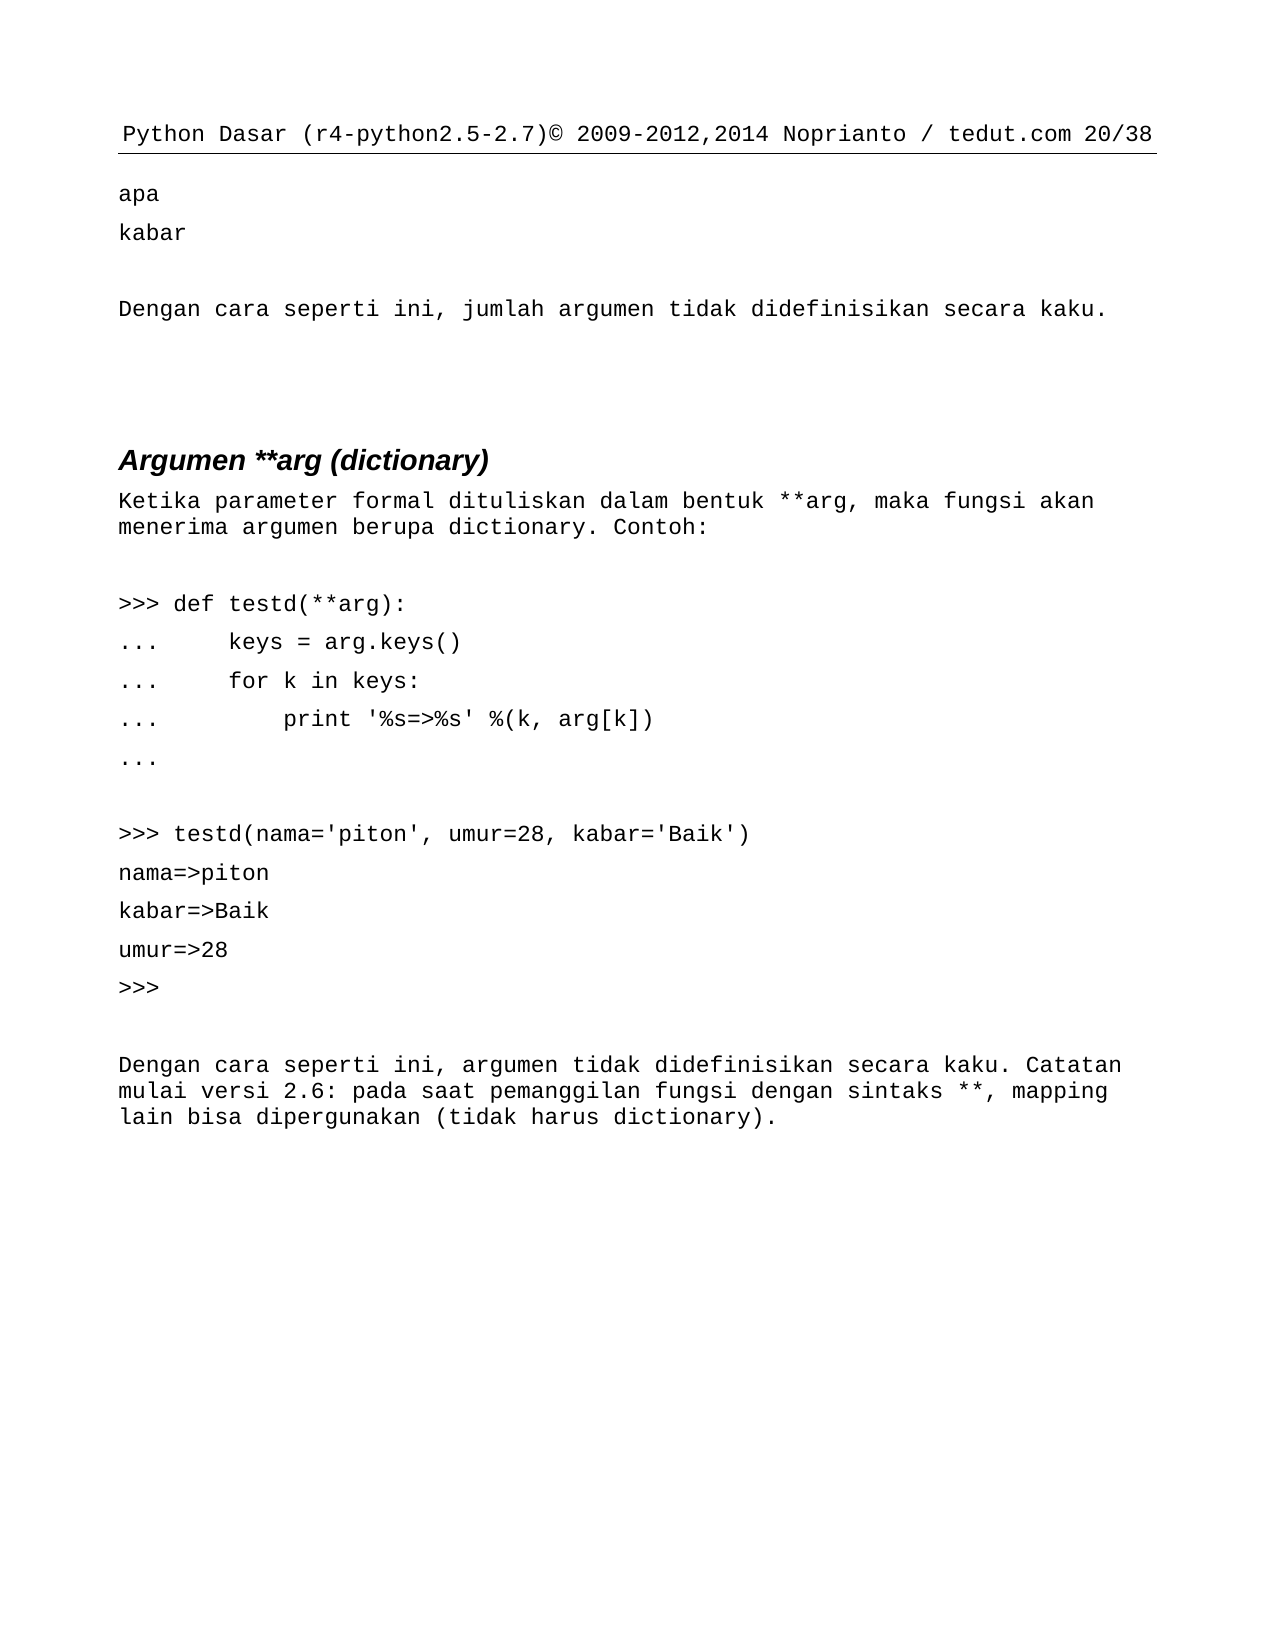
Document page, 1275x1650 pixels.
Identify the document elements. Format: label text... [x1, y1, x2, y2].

text nama=>piton [118, 861, 1157, 887]
text >>> def testd(**arg): [118, 592, 1157, 618]
text Dengan cara seperti ini, jumlah argumen tidak didefinisikan secara kaku. [118, 298, 1157, 324]
text ... print '%s=>%s' %(k, arg[k]) [118, 707, 1157, 733]
text Dengan cara seperti ini, argumen tidak didefinisikan secara kaku. Catatan mulai versi 2.6: pada saat pemanggilan fungsi dengan sintaks **, mapping lain bisa dipergunakan (tidak harus dictionary). [118, 1053, 1157, 1131]
text Ketika parameter formal dituliskan dalam bentuk **arg, maka fungsi akan menerima argumen berupa dictionary. Contoh: [118, 489, 1157, 541]
text >>> testd(nama='piton', umur=28, kabar='Baik') [118, 823, 1157, 849]
text ... for k in keys: [118, 669, 1157, 695]
text kabar=>Baik [118, 900, 1157, 926]
text apa [118, 182, 1157, 208]
text umur=>28 [118, 938, 1157, 964]
subtitle Argumen **arg (dictionary) [118, 443, 1157, 477]
text >>> [118, 977, 1157, 1002]
text kabar [118, 221, 1157, 247]
text ... [118, 746, 1157, 772]
text ... keys = arg.keys() [118, 631, 1157, 657]
